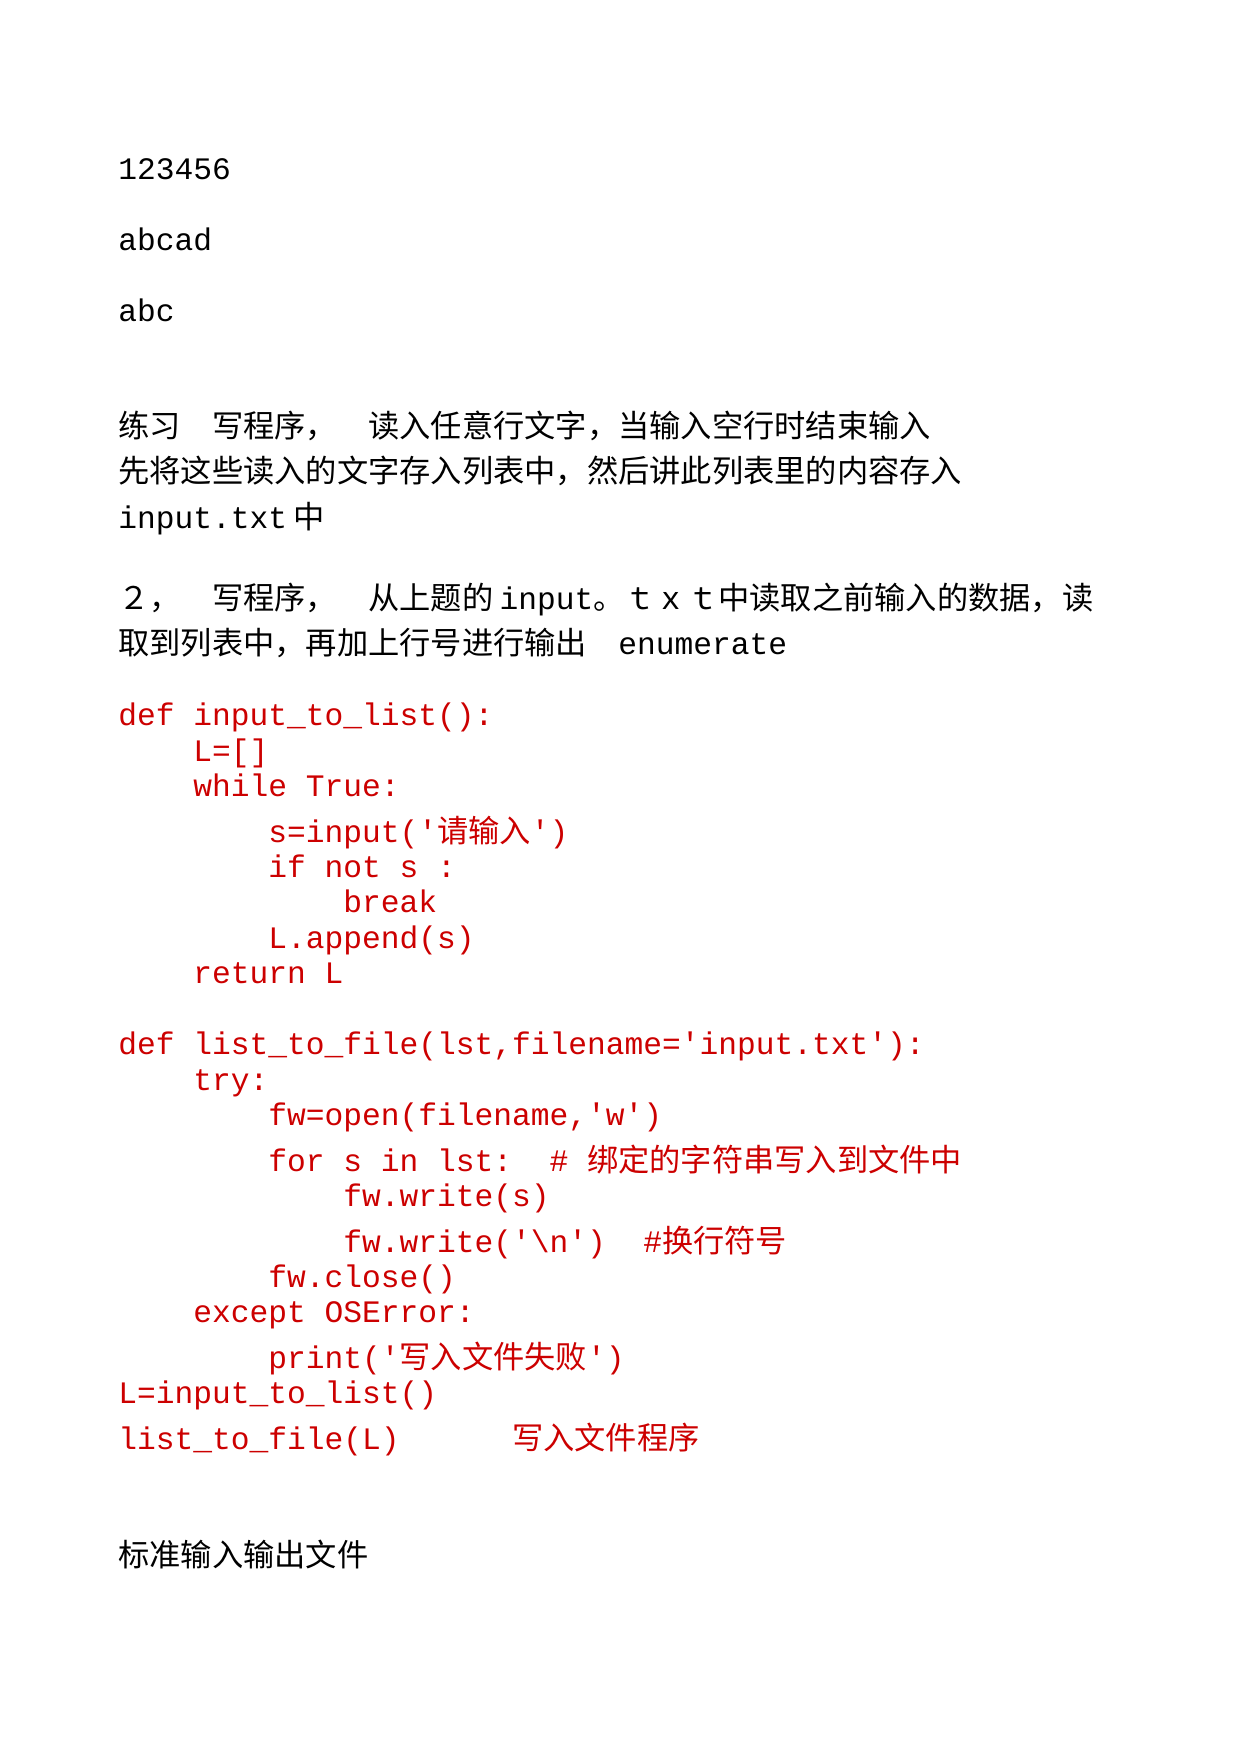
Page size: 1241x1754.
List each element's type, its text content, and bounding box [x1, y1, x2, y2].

text s=input('请输入') [118, 806, 1122, 851]
text abc [118, 295, 1122, 331]
text 标准输入输出文件 [118, 1530, 1122, 1575]
text return L [118, 958, 1122, 993]
text fw.write(s) [118, 1180, 1122, 1216]
text list_to_file(L) 写入文件程序 [118, 1413, 1122, 1459]
text ２， 写程序， 从上题的input。ｔｘｔ中读取之前输入的数据，读取到列表中，再加上行号进行输出 enumerate [118, 573, 1122, 664]
text if not s : [118, 851, 1122, 887]
text 先将这些读入的文字存入列表中，然后讲此列表里的内容存入input.txt中 [118, 447, 1122, 537]
text 123456 [118, 153, 1122, 189]
text fw.write('\n') #换行符号 [118, 1216, 1122, 1261]
text break [118, 887, 1122, 922]
text for s in lst: # 绑定的字符串写入到文件中 [118, 1135, 1122, 1180]
text 练习 写程序， 读入任意行文字，当输入空行时结束输入 [118, 401, 1122, 447]
text while True: [118, 770, 1122, 806]
text L.append(s) [118, 922, 1122, 958]
text fw=open(filename,'w') [118, 1099, 1122, 1135]
text L=input_to_list() [118, 1378, 1122, 1413]
text fw.close() [118, 1261, 1122, 1297]
text L=[] [118, 735, 1122, 770]
text print('写入文件失败') [118, 1332, 1122, 1378]
text try: [118, 1064, 1122, 1099]
text except OSError: [118, 1297, 1122, 1332]
text def list_to_file(lst,filename='input.txt'): [118, 1028, 1122, 1064]
text abcad [118, 224, 1122, 260]
text def input_to_list(): [118, 699, 1122, 735]
